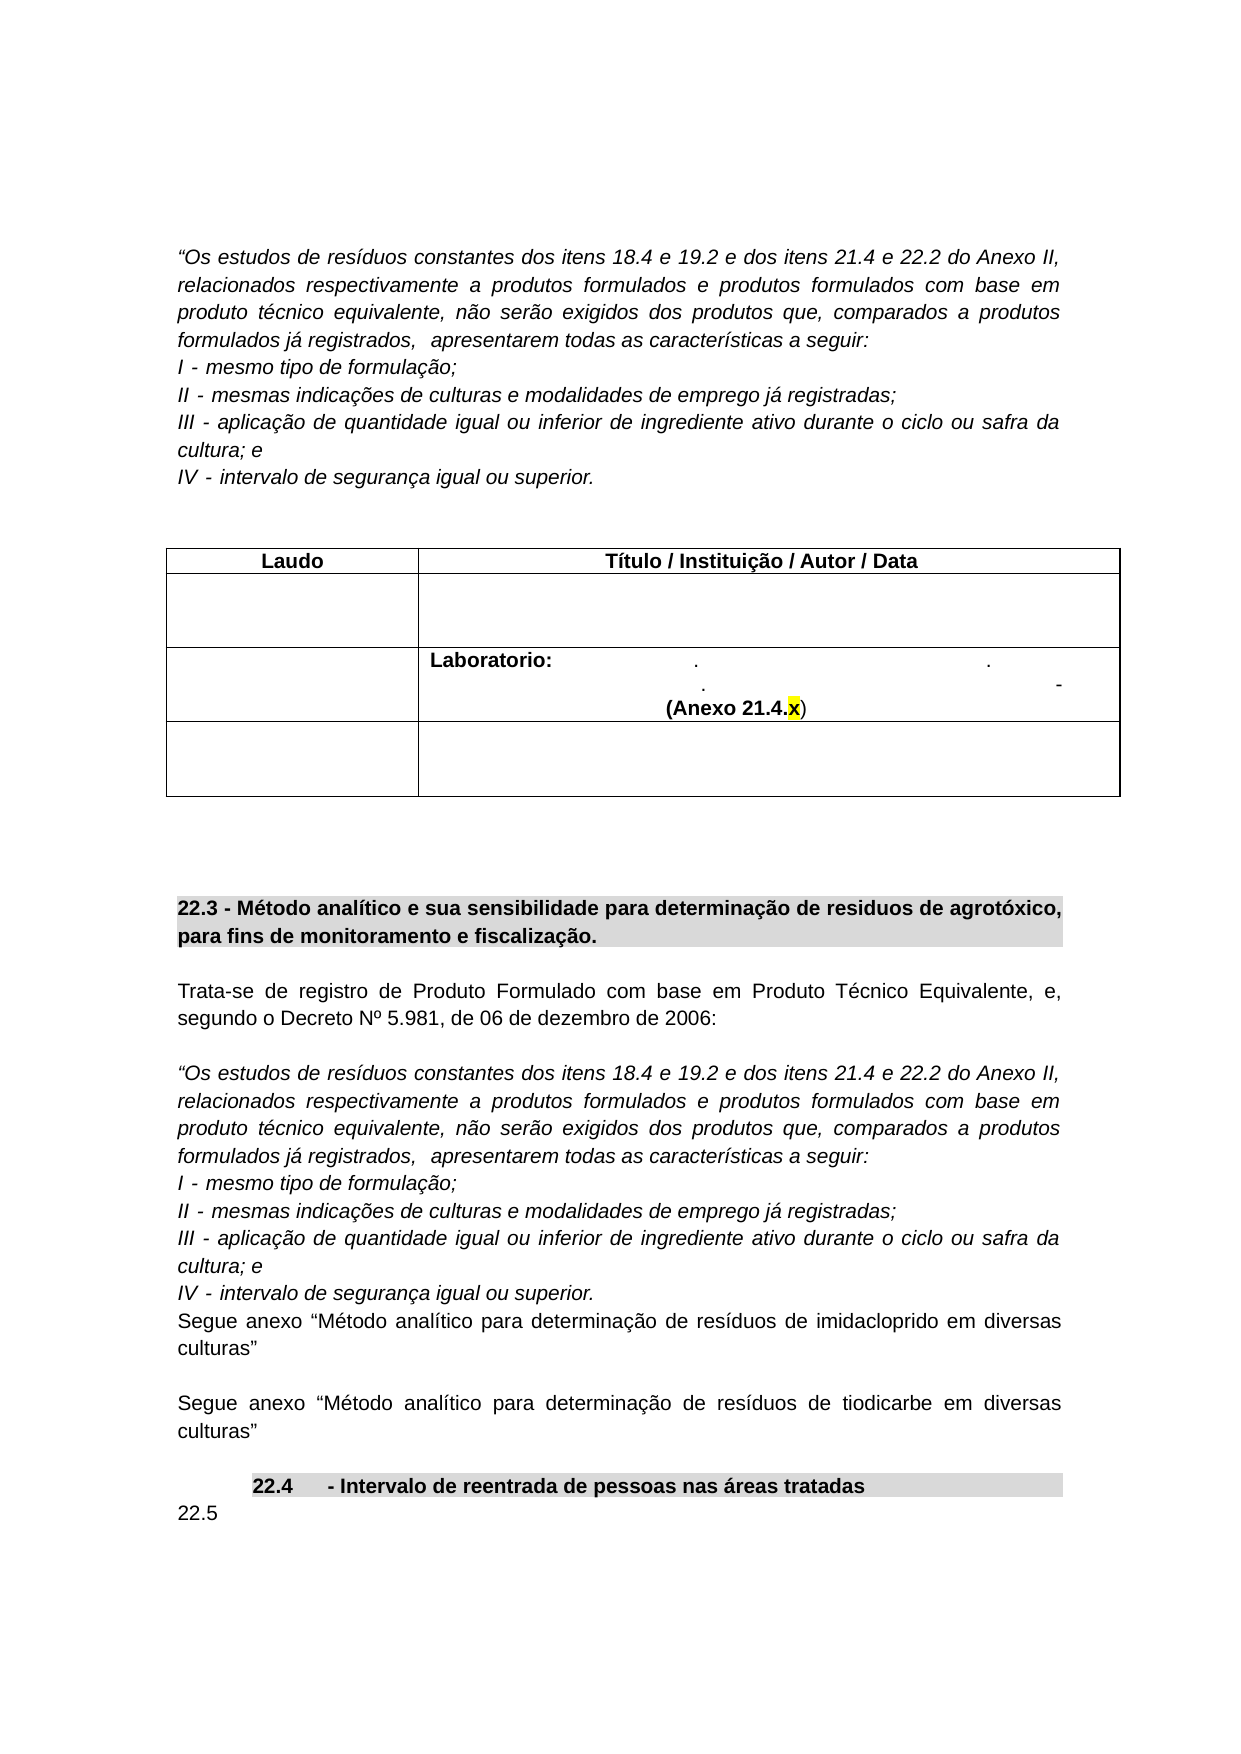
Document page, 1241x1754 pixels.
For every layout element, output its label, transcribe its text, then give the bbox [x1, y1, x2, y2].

text </for> [177, 844, 1063, 868]
text “Os estudos de resíduos constantes dos itens 18.4 e 19.2 e dos itens 21.4 e 22.2 do Anexo II, relacionados respectivamente a produtos formulados e produtos formulados com base em produto técnico equivalente, não serão exigidos dos produtos que, comparados a produtos formulados já registrados, apresentarem todas as características a seguir: [177, 1061, 1063, 1167]
text “Os estudos de resíduos constantes dos itens 18.4 e 19.2 e dos itens 21.4 e 22.2 do Anexo II, relacionados respectivamente a produtos formulados e produtos formulados com base em produto técnico equivalente, não serão exigidos dos produtos que, comparados a produtos formulados já registrados, apresentarem todas as características a seguir: [177, 245, 1063, 351]
table_cell <study.reference> [167, 648, 418, 721]
text III - aplicação de quantidade igual ou inferior de ingrediente ativo durante o ciclo ou safra da cultura; e [177, 410, 1063, 461]
table_cell <for each="study in studies(o, 'Residue')"> [167, 574, 418, 647]
text III - aplicação de quantidade igual ou inferior de ingrediente ativo durante o ciclo ou safra da cultura; e [177, 1226, 1063, 1277]
table_cell [419, 574, 1119, 647]
text IV - intervalo de segurança igual ou superior. [177, 1281, 1063, 1305]
table_header Título / Instituição / Autor / Data [419, 549, 1119, 572]
text 22.3 - Método analítico e sua sensibilidade para determinação de residuos de agrotóxico, para fins de monitoramento e fiscalização. [177, 896, 1063, 947]
text IV - intervalo de segurança igual ou superior. [177, 465, 1063, 489]
text <for each="inf in informations(o, 'Intervalo de reentrada')"> [177, 1528, 1063, 1552]
text II - mesmas indicações de culturas e modalidades de emprego já registradas; [177, 1198, 1063, 1222]
text <for each="study in studies(o, 'Residue')"> [177, 797, 1063, 821]
table_header Laudo [167, 549, 418, 572]
text I - mesmo tipo de formulação; [177, 355, 1063, 379]
text Segue anexo “Método analítico para determinação de resíduos de imidacloprido em diversas culturas” [177, 1308, 1063, 1360]
text Segue anexo “Método analítico para determinação de resíduos de tiodicarbe em diversas culturas” [177, 1391, 1063, 1442]
list - Intervalo de reentrada de pessoas nas áreas tratadas [252, 1473, 1063, 1497]
table_cell </for> [167, 722, 418, 796]
text I - mesmo tipo de formulação; [177, 1171, 1063, 1195]
text Trata-se de registro de Produto Formulado com base em Produto Técnico Equivalente, e, segundo o Decreto Nº 5.981, de 06 de dezembro de 2006: [177, 978, 1063, 1030]
table_cell Laboratorio: <study.name>. <study.laboratory_id.name>. <study.laboratory_id.city>. <study.director_author_id.name> - <study.approval_date> (Anexo 21.4.x) [419, 648, 1119, 721]
text <insert_html(study.summary_pt)> [177, 821, 1063, 844]
text II - mesmas indicações de culturas e modalidades de emprego já registradas; [177, 382, 1063, 406]
table_cell [419, 722, 1119, 796]
